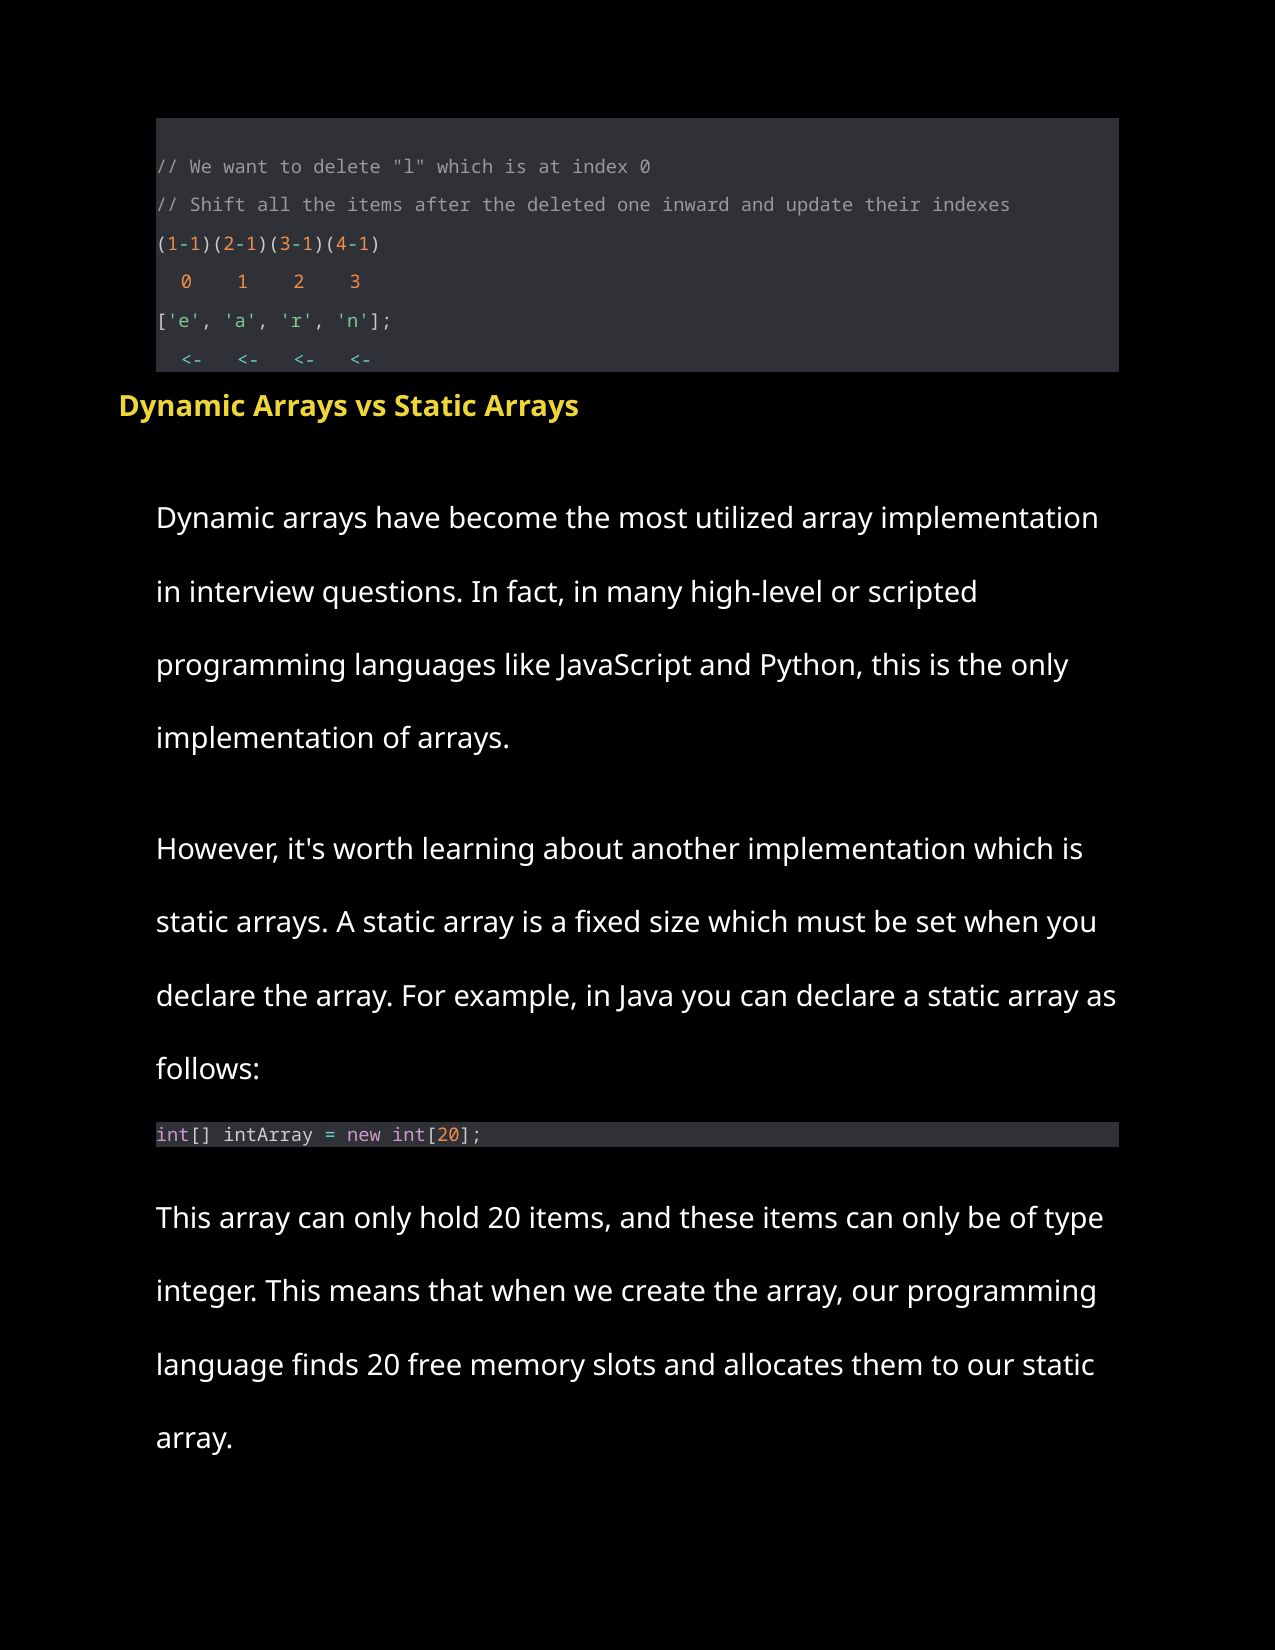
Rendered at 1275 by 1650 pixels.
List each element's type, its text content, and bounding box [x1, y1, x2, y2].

text <- <- <- <- [156, 346, 1119, 372]
subtitle Dynamic Arrays vs Static Arrays [118, 385, 1157, 425]
text However, it's worth learning about another implementation which is static arrays. A static array is a fixed size which must be set when you declare the array. For example, in Java you can declare a static array as follows: [156, 828, 1119, 1088]
text 0 1 2 3 [156, 268, 1119, 294]
text // Shift all the items after the deleted one inward and update their indexes [156, 192, 1119, 217]
text Dynamic arrays have become the most utilized array implementation in interview questions. In fact, in many high-level or scripted programming languages like JavaScript and Python, this is the only implementation of arrays. [156, 497, 1119, 757]
text (1-1)(2-1)(3-1)(4-1) [156, 230, 1119, 256]
text int[] intArray = new int[20]; [156, 1122, 1119, 1147]
text This array can only hold 20 items, and these items can only be of type integer. This means that when we create the array, our programming language finds 20 free memory slots and allocates them to our static array. [156, 1197, 1119, 1457]
text ['e', 'a', 'r', 'n']; [156, 308, 1119, 333]
text // We want to delete "l" which is at index 0 [156, 153, 1119, 179]
